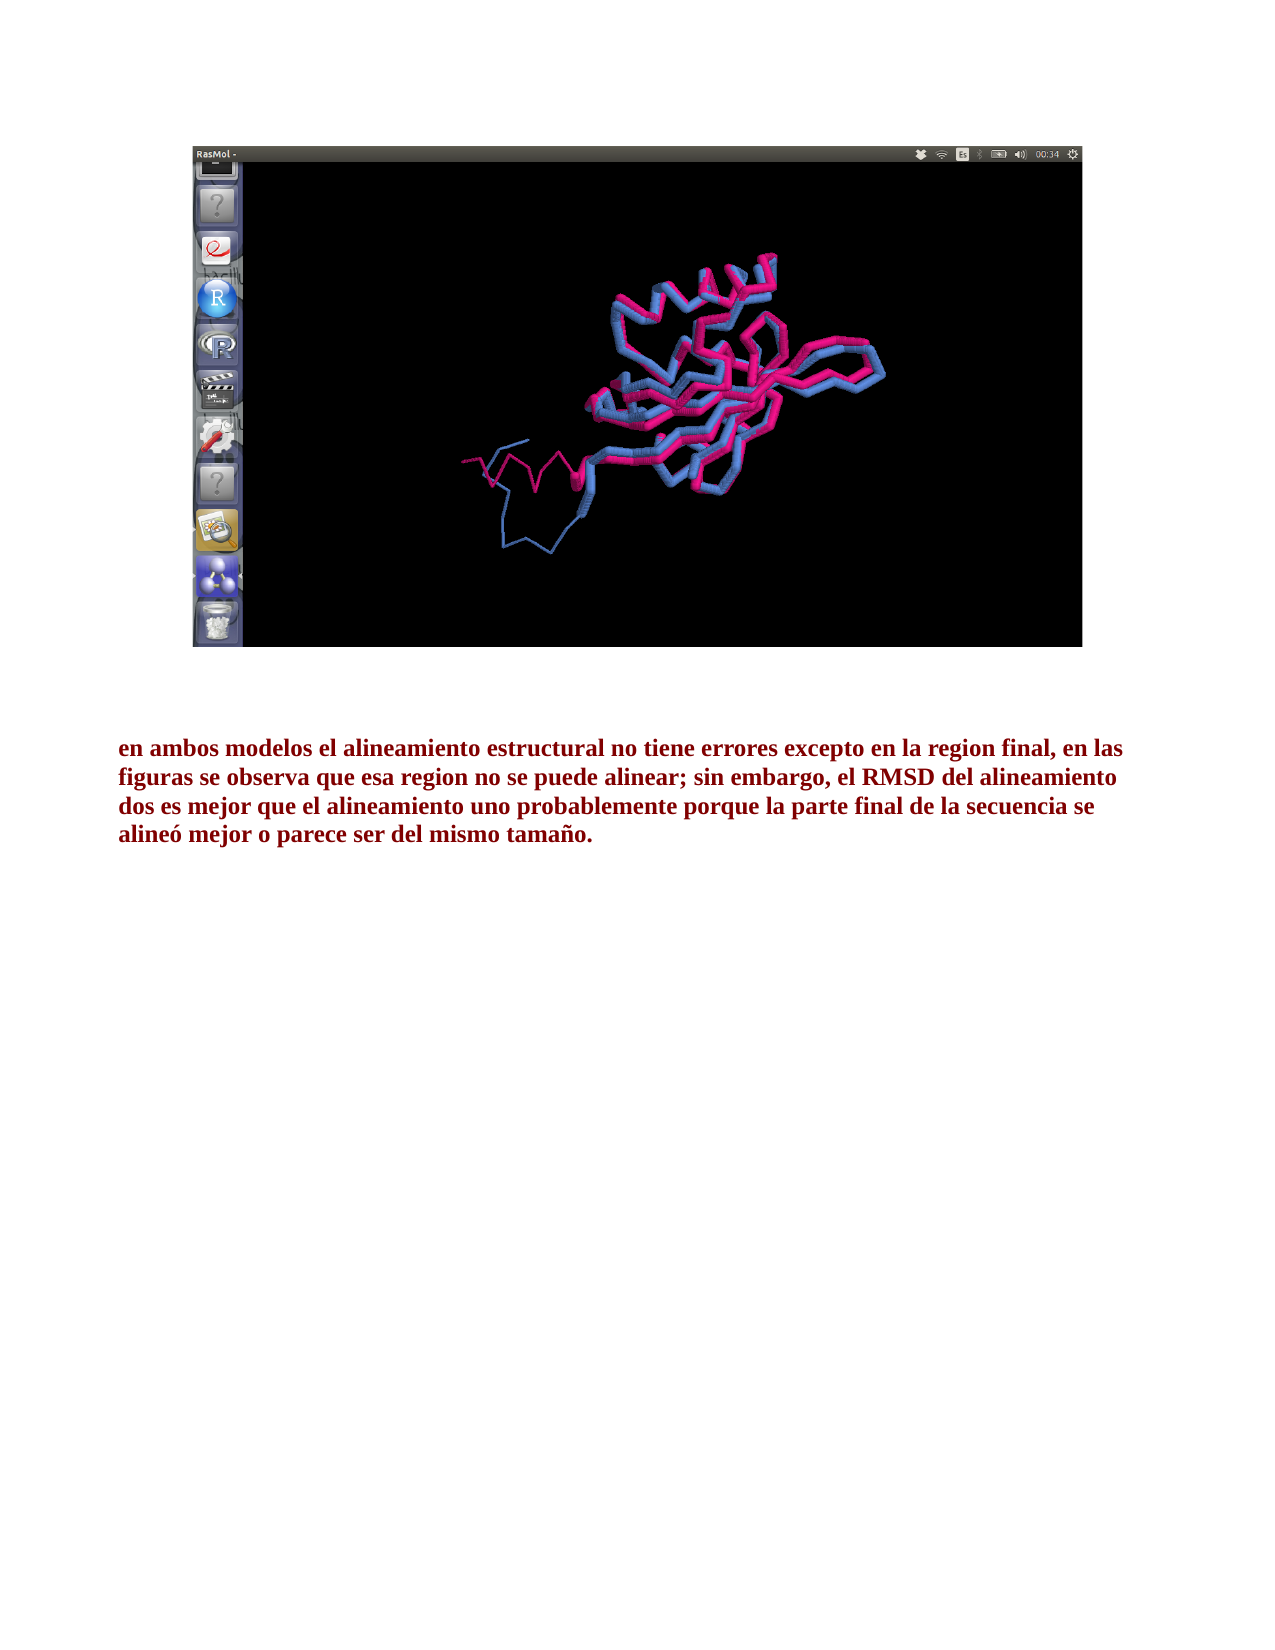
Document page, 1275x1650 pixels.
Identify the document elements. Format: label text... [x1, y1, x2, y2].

text en ambos modelos el alineamiento estructural no tiene errores excepto en la region final, en las figuras se observa que esa region no se puede alinear; sin embargo, el RMSD del alineamiento dos es mejor que el alineamiento uno probablemente porque la parte final de la secuencia se alineó mejor o parece ser del mismo tamaño. [118, 733, 1157, 848]
picture [192, 146, 1083, 647]
